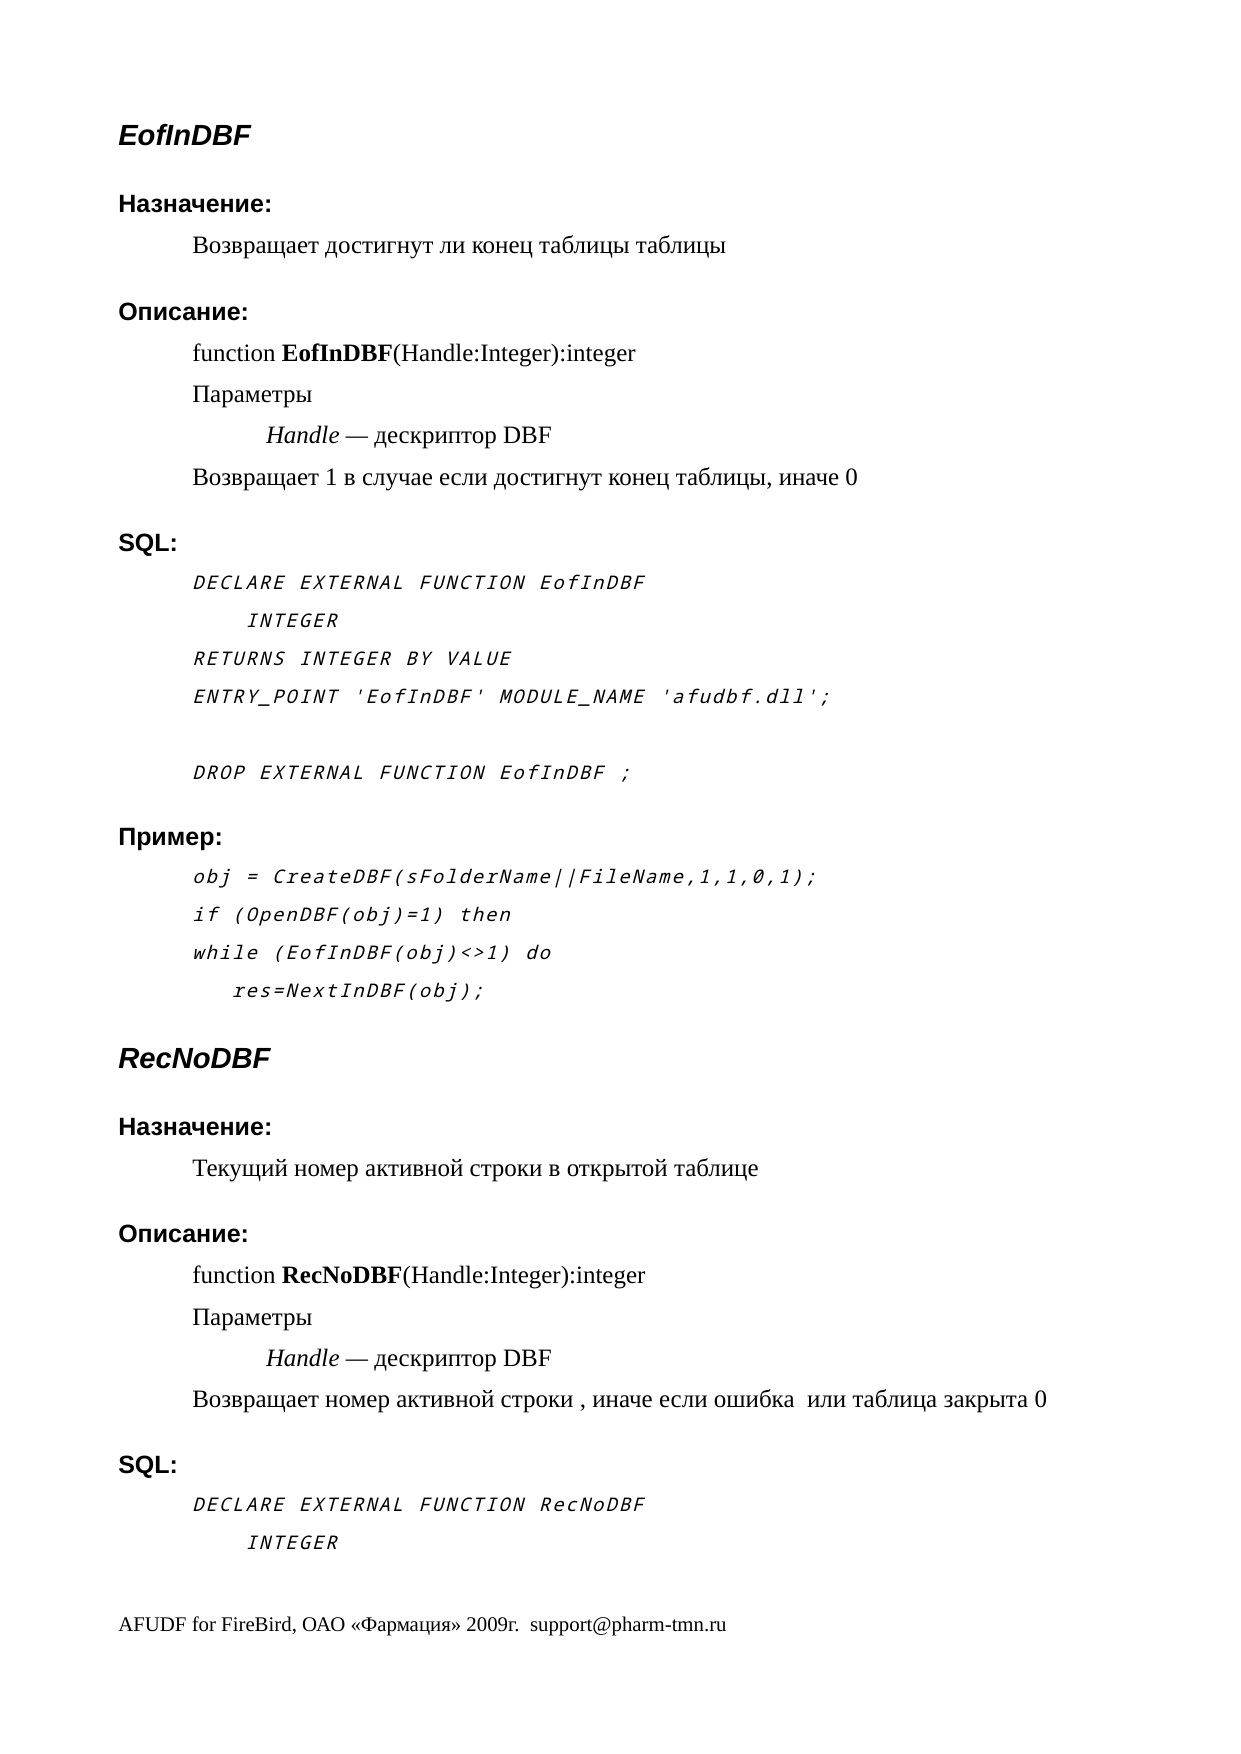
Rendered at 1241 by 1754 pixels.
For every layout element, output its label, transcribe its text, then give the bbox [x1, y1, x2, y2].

text INTEGER [192, 607, 1122, 633]
text function RecNoDBF(Handle:Integer):integer [192, 1260, 1122, 1289]
text res=NextInDBF(obj); [192, 978, 1122, 1003]
subtitle EofInDBF [118, 118, 1122, 152]
text Параметры [192, 379, 1122, 408]
text while (EofInDBF(obj)<>1) do [192, 939, 1122, 965]
text DROP EXTERNAL FUNCTION EofInDBF ; [192, 759, 1122, 785]
subtitle Назначение: [118, 189, 1122, 218]
subtitle RecNoDBF [118, 1041, 1122, 1074]
text Возвращает 1 в случае если достигнут конец таблицы, иначе 0 [192, 462, 1122, 490]
text obj = CreateDBF(sFolderName||FileName,1,1,0,1); [192, 863, 1122, 889]
subtitle Назначение: [118, 1112, 1122, 1140]
text DECLARE EXTERNAL FUNCTION RecNoDBF [192, 1492, 1122, 1517]
text RETURNS INTEGER BY VALUE [192, 645, 1122, 671]
subtitle SQL: [118, 1450, 1122, 1479]
text INTEGER [192, 1530, 1122, 1555]
text Возвращает номер активной строки , иначе если ошибка или таблица закрыта 0 [192, 1384, 1122, 1413]
text DECLARE EXTERNAL FUNCTION EofInDBF [192, 569, 1122, 595]
text Handle — дескриптор DBF [192, 1343, 1122, 1372]
subtitle SQL: [118, 528, 1122, 557]
subtitle Описание: [118, 1219, 1122, 1248]
subtitle Описание: [118, 297, 1122, 325]
text Текущий номер активной строки в открытой таблице [192, 1153, 1122, 1182]
text ENTRY_POINT 'EofInDBF' MODULE_NAME 'afudbf.dll'; [192, 683, 1122, 709]
subtitle Пример: [118, 822, 1122, 851]
text function EofInDBF(Handle:Integer):integer [192, 338, 1122, 367]
text if (OpenDBF(obj)=1) then [192, 902, 1122, 927]
text Возвращает достигнут ли конец таблицы таблицы [192, 230, 1122, 259]
text Handle — дескриптор DBF [192, 420, 1122, 449]
text Параметры [192, 1302, 1122, 1330]
